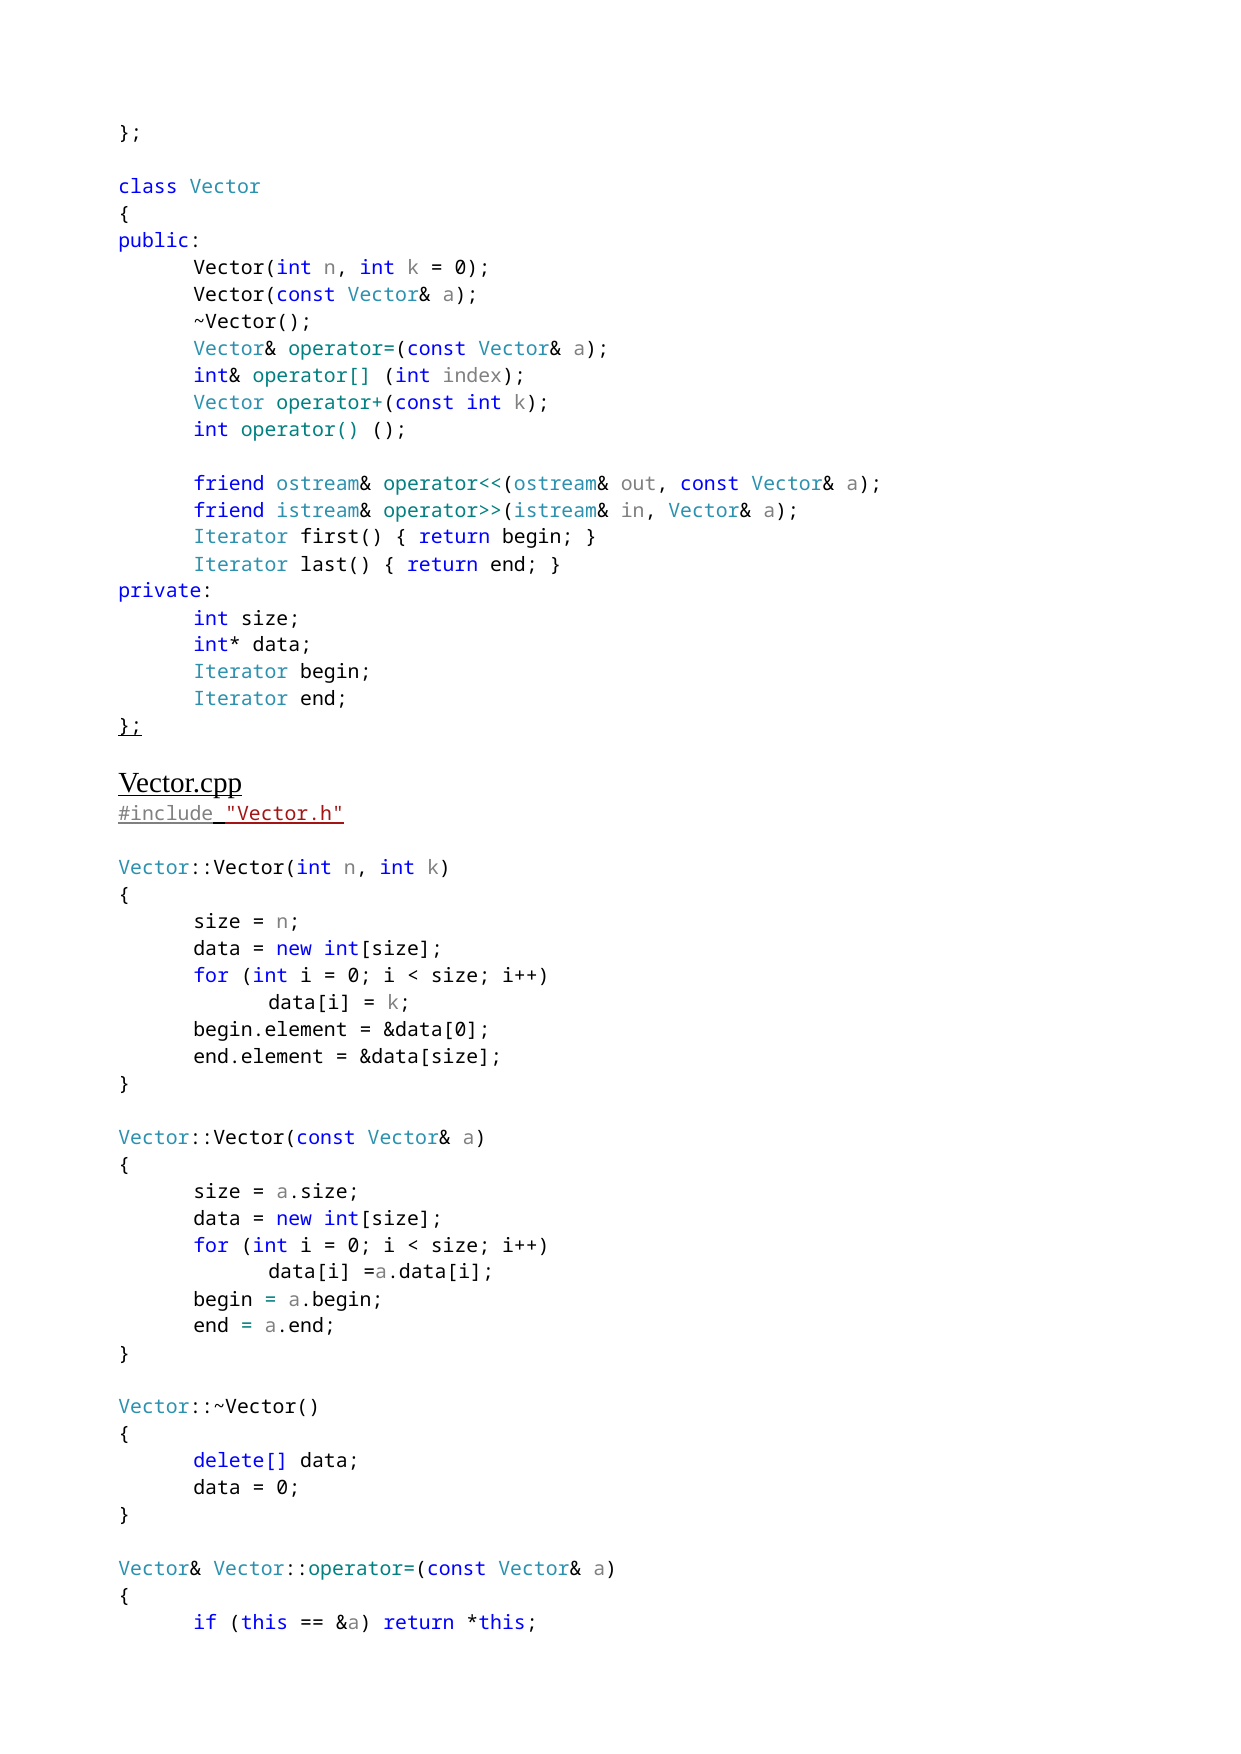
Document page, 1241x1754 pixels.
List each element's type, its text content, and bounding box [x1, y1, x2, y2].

text ~Vector(); [118, 307, 1122, 334]
text class Vector [118, 172, 1122, 199]
text { [118, 199, 1122, 226]
text data = 0; [118, 1474, 1122, 1501]
text Iterator begin; [118, 658, 1122, 685]
text { [118, 1150, 1122, 1177]
text int operator() (); [118, 415, 1122, 442]
text Vector(int n, int k = 0); [118, 253, 1122, 280]
text } [118, 1501, 1122, 1528]
text friend ostream& operator<<(ostream& out, const Vector& a); [118, 469, 1122, 496]
text for (int i = 0; i < size; i++) [118, 961, 1122, 988]
text Iterator first() { return begin; } [118, 523, 1122, 550]
text data[i] =a.data[i]; [118, 1258, 1122, 1285]
text Iterator last() { return end; } [118, 550, 1122, 577]
text public: [118, 226, 1122, 253]
text } [118, 1339, 1122, 1366]
text Vector& Vector::operator=(const Vector& a) [118, 1554, 1122, 1582]
text int& operator[] (int index); [118, 361, 1122, 388]
text Vector operator+(const int k); [118, 388, 1122, 415]
text data = new int[size]; [118, 934, 1122, 961]
text }; [118, 712, 1122, 739]
text end.element = &data[size]; [118, 1042, 1122, 1069]
text size = n; [118, 907, 1122, 934]
text size = a.size; [118, 1177, 1122, 1204]
text { [118, 880, 1122, 907]
text friend istream& operator>>(istream& in, Vector& a); [118, 496, 1122, 523]
text Iterator end; [118, 685, 1122, 712]
text Vector.cpp [118, 766, 1122, 799]
text Vector(const Vector& a); [118, 280, 1122, 307]
text begin.element = &data[0]; [118, 1015, 1122, 1042]
text { [118, 1582, 1122, 1608]
text data[i] = k; [118, 988, 1122, 1015]
text Vector::~Vector() [118, 1393, 1122, 1420]
text end = a.end; [118, 1312, 1122, 1339]
text int size; [118, 604, 1122, 631]
text begin = a.begin; [118, 1285, 1122, 1312]
text delete[] data; [118, 1447, 1122, 1474]
text #include "Vector.h" [118, 799, 1122, 826]
text } [118, 1069, 1122, 1096]
text Vector::Vector(int n, int k) [118, 853, 1122, 880]
text for (int i = 0; i < size; i++) [118, 1231, 1122, 1258]
text data = new int[size]; [118, 1204, 1122, 1231]
text Vector& operator=(const Vector& a); [118, 334, 1122, 361]
text Vector::Vector(const Vector& a) [118, 1123, 1122, 1150]
text }; [118, 118, 1122, 145]
text private: [118, 577, 1122, 604]
text { [118, 1420, 1122, 1447]
text if (this == &a) return *this; [118, 1608, 1122, 1636]
text int* data; [118, 631, 1122, 658]
